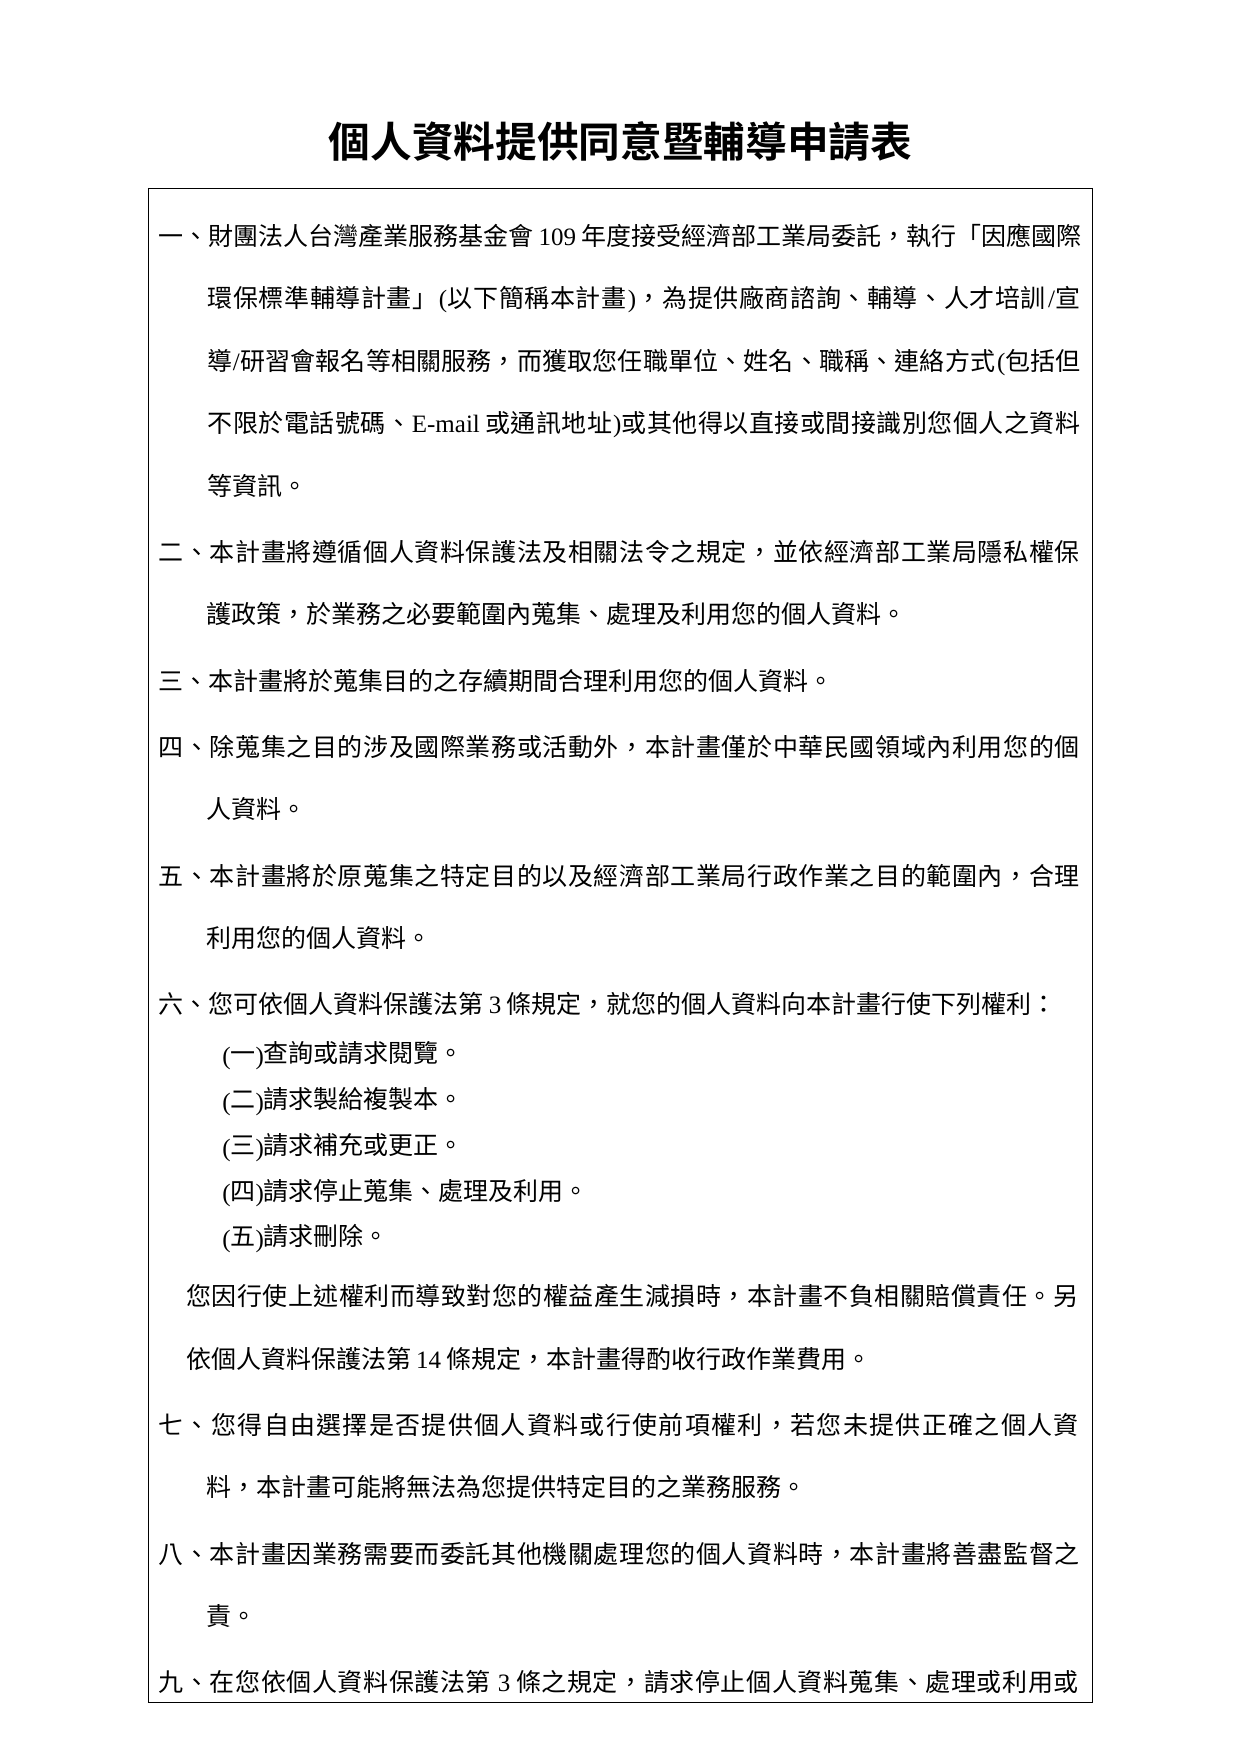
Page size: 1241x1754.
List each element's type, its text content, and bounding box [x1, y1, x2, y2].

subtitle 個人資料提供同意暨輔導申請表 [148, 109, 1092, 169]
table_header 一、財團法人台灣產業服務基金會109年度接受經濟部工業局委託，執行「因應國際環保標準輔導計畫」(以下簡稱本計畫)，為提供廠商諮詢、輔導、人才培訓/宣導/研習會報名等相關服務，而獲取您任職單位、姓名、職稱、連絡方式(包括但不限於電話號碼、E-mail或通訊地址)或其他得以直接或間接識別您個人之資料等資訊。 二、本計畫將遵循個人資料保護法及相關法令之規定，並依經濟部工業局隱私權保護政策，於業務之必要範圍內蒐集、處理及利用您的個人資料。 三、本計畫將於蒐集目的之存續期間合理利用您的個人資料。 四、除蒐集之目的涉及國際業務或活動外，本計畫僅於中華民國領域內利用您的個人資料。 五、本計畫將於原蒐集之特定目的以及經濟部工業局行政作業之目的範圍內，合理利用您的個人資料。 六、您可依個人資料保護法第3條規定，就您的個人資料向本計畫行使下列權利： (一)查詢或請求閱覽。 (二)請求製給複製本。 (三)請求補充或更正。 (四)請求停止蒐集、處理及利用。 (五)請求刪除。 您因行使上述權利而導致對您的權益產生減損時，本計畫不負相關賠償責任。另依個人資料保護法第14條規定，本計畫得酌收行政作業費用。 七、您得自由選擇是否提供個人資料或行使前項權利，若您未提供正確之個人資料，本計畫可能將無法為您提供特定目的之業務服務。 八、本計畫因業務需要而委託其他機關處理您的個人資料時，本計畫將善盡監督之責。 九、在您依個人資料保護法第3條之規定，請求停止個人資料蒐集、處理或利用或 [149, 189, 1092, 1702]
